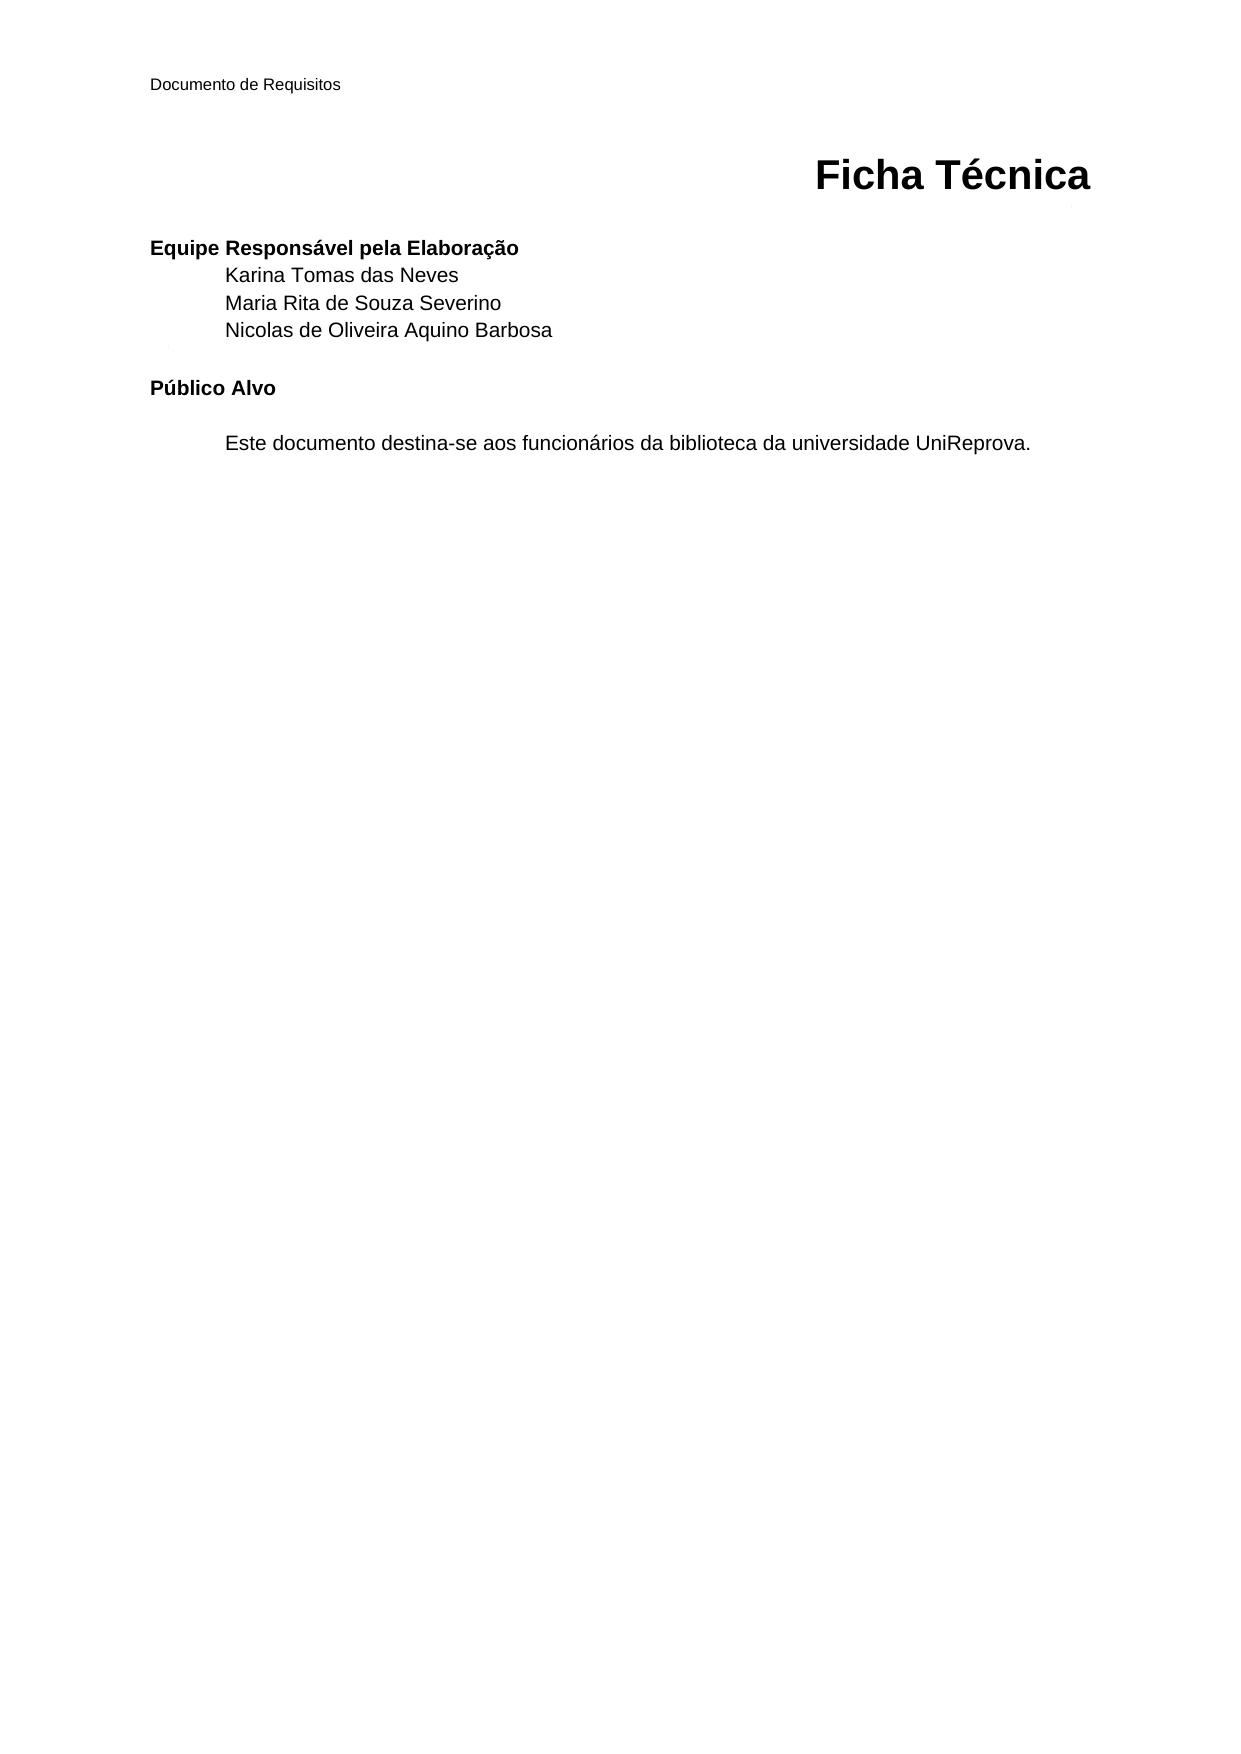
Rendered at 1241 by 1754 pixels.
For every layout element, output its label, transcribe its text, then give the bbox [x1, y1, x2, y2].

text Nicolas de Oliveira Aquino Barbosa [150, 318, 1090, 342]
text Karina Tomas das Neves [150, 263, 1090, 287]
text Público Alvo [150, 376, 1090, 399]
text Maria Rita de Souza Severino [150, 290, 1090, 314]
text Ficha Técnica [150, 150, 1090, 198]
text Este documento destina-se aos funcionários da biblioteca da universidade UniReprova. [150, 431, 1090, 454]
text Equipe Responsável pela Elaboração [150, 235, 1090, 259]
